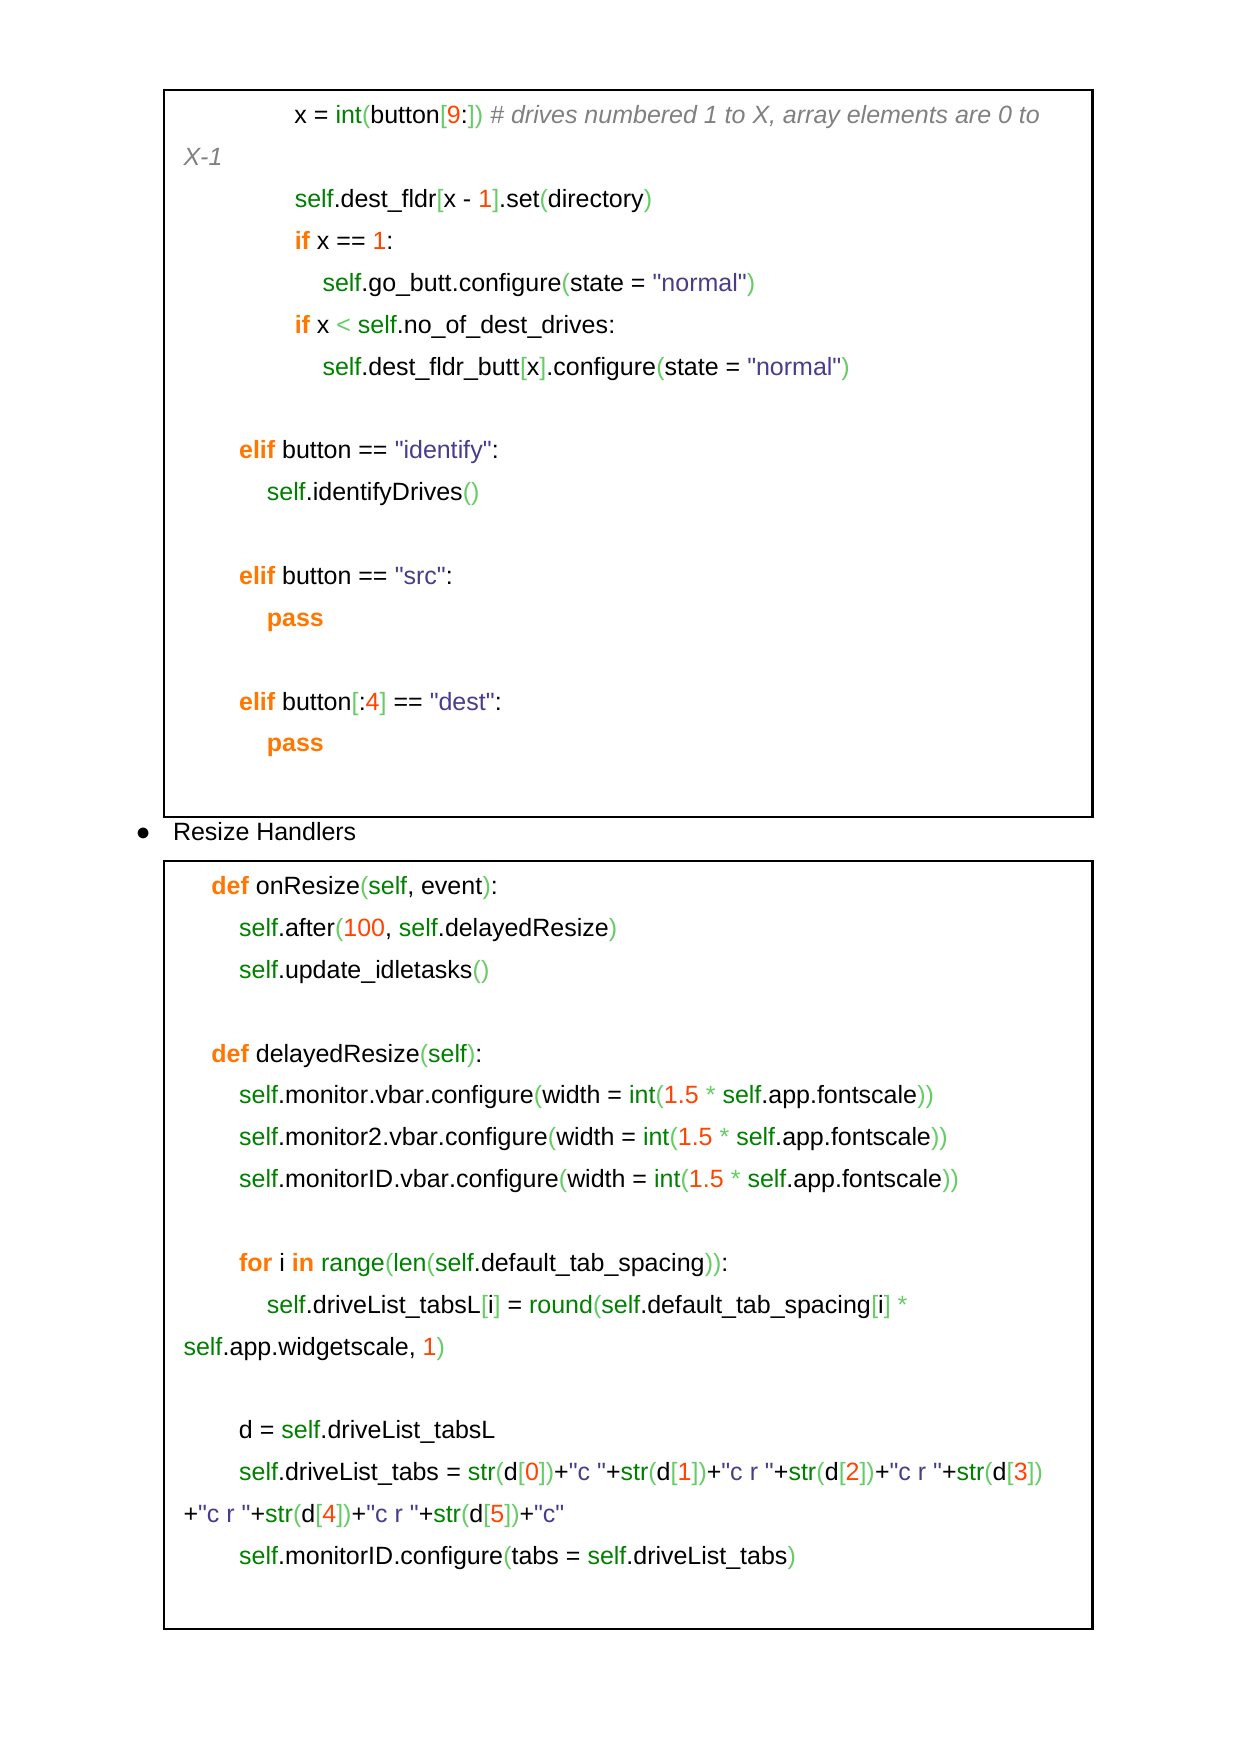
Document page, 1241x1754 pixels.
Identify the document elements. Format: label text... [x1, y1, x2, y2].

table_header x = int(button[9:]) # drives numbered 1 to X, array elements are 0 to X-1 self.dest_fldr[x - 1].set(directory) if x == 1: self.go_butt.configure(state = "normal") if x < self.no_of_dest_drives: self.dest_fldr_butt[x].configure(state = "normal") elif button == "identify": self.identifyDrives() elif button == "src": pass elif button[:4] == "dest": pass [165, 91, 1091, 816]
list Resize Handlers [135, 818, 1142, 846]
table_header def onResize(self, event): self.after(100, self.delayedResize) self.update_idletasks() def delayedResize(self): self.monitor.vbar.configure(width = int(1.5 * self.app.fontscale)) self.monitor2.vbar.configure(width = int(1.5 * self.app.fontscale)) self.monitorID.vbar.configure(width = int(1.5 * self.app.fontscale)) for i in range(len(self.default_tab_spacing)): self.driveList_tabsL[i] = round(self.default_tab_spacing[i] * self.app.widgetscale, 1) d = self.driveList_tabsL self.driveList_tabs = str(d[0])+"c "+str(d[1])+"c r "+str(d[2])+"c r "+str(d[3])+"c r "+str(d[4])+"c r "+str(d[5])+"c" self.monitorID.configure(tabs = self.driveList_tabs) [165, 862, 1091, 1628]
